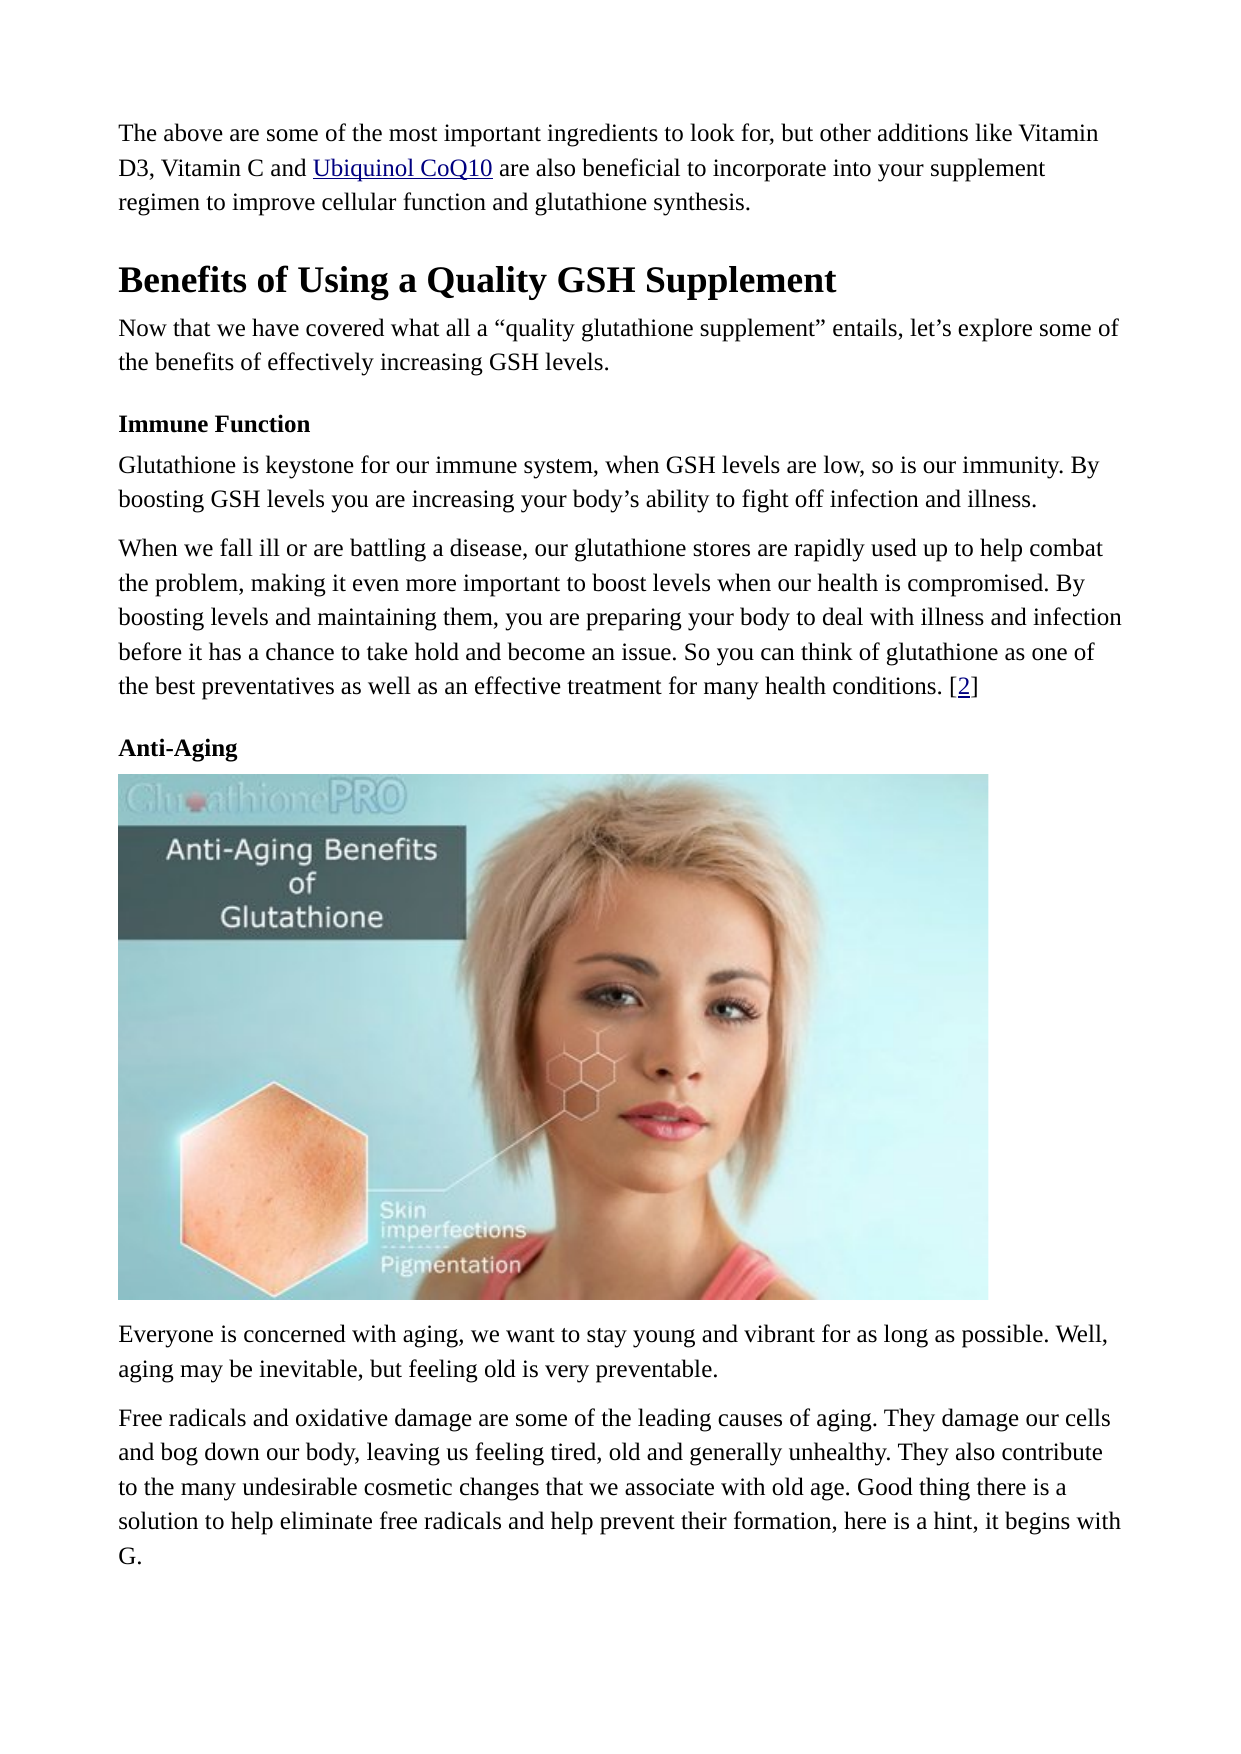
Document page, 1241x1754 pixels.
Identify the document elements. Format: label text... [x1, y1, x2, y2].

subtitle Benefits of Using a Quality GSH Supplement [118, 257, 1122, 300]
text The above are some of the most important ingredients to look for, but other additions like Vitamin D3, Vitamin C and Ubiquinol CoQ10 are also beneficial to incorporate into your supplement regimen to improve cellular function and glutathione synthesis. [118, 118, 1122, 216]
text Free radicals and oxidative damage are some of the leading causes of aging. They damage our cells and bog down our body, leaving us feeling tired, old and generally unhealthy. They also contribute to the many undesirable cosmetic changes that we associate with old age. Good thing there is a solution to help eliminate free radicals and help prevent their formation, here is a hint, it begins with G. [118, 1403, 1122, 1570]
text When we fall ill or are battling a disease, our glutathione stores are rapidly used up to help combat the problem, making it even more important to boost levels when our health is compromised. By boosting levels and maintaining them, you are preparing your body to deal with illness and infection before it has a chance to take hold and become an issue. So you can think of glutathione as one of the best preventatives as well as an effective treatment for many health conditions. [2] [118, 533, 1122, 700]
picture [118, 774, 989, 1300]
subtitle Anti-Aging [118, 733, 1122, 762]
text Everyone is concerned with aging, we want to stay young and vibrant for as long as possible. Well, aging may be inevitable, but feeling old is very preventable. [118, 1319, 1122, 1383]
subtitle Immune Function [118, 409, 1122, 437]
text Glutathione is keystone for our immune system, when GSH levels are low, so is our immunity. By boosting GSH levels you are increasing your body’s ability to fight off infection and illness. [118, 450, 1122, 513]
text Now that we have covered what all a “quality glutathione supplement” entails, let’s explore some of the benefits of effectively increasing GSH levels. [118, 313, 1122, 376]
